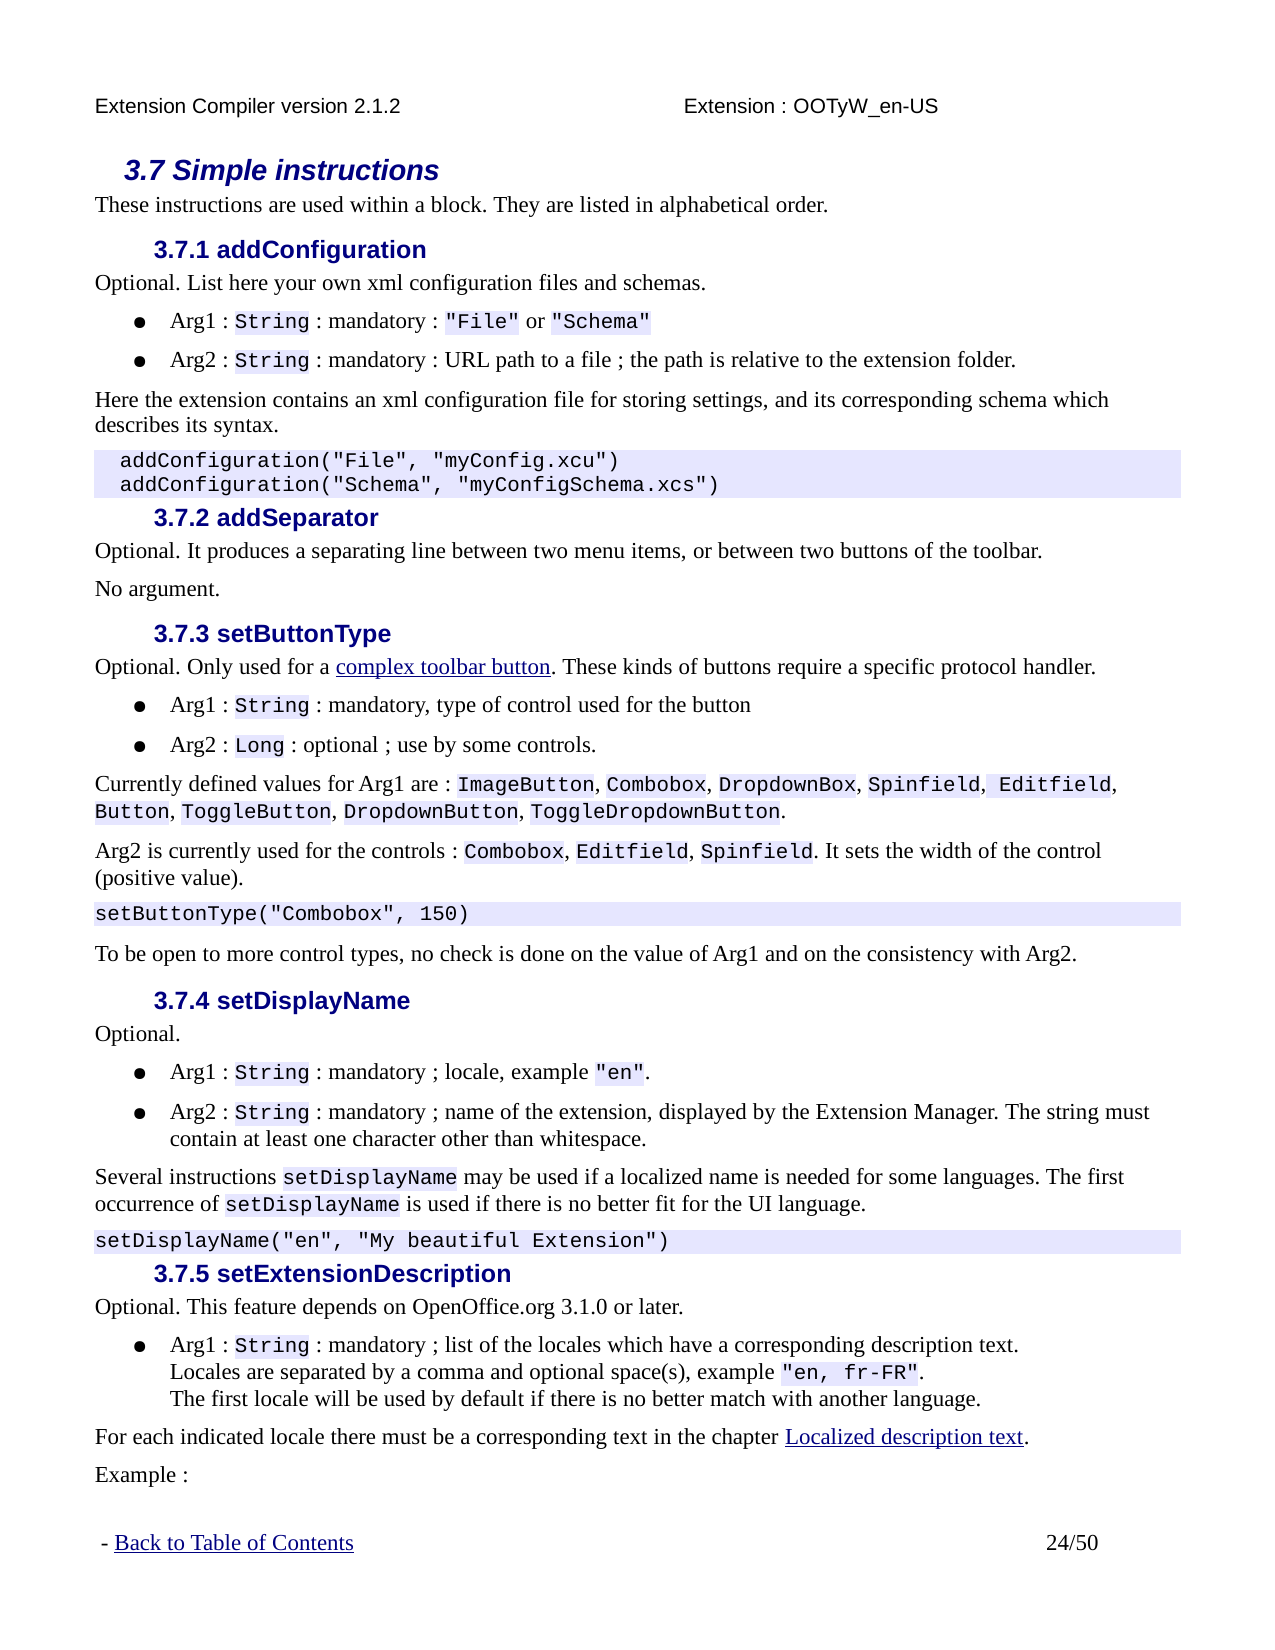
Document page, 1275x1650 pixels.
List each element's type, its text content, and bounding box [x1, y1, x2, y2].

text Several instructions setDisplayName may be used if a localized name is needed for some languages. The first occurrence of setDisplayName is used if there is no better fit for the UI language. [94, 1163, 1181, 1217]
text Arg2 is currently used for the controls : Combobox, Editfield, Spinfield. It sets the width of the control (positive value). [94, 837, 1181, 890]
text Optional. Only used for a complex toolbar button. These kinds of buttons require a specific protocol handler. [94, 654, 1181, 679]
list Arg1 : String : mandatory ; list of the locales which have a corresponding description text. Locales are separated by a comma and optional space(s), example "en, fr-FR". The first locale will be used by default if there is no better match with another language. [132, 1332, 1181, 1411]
text Optional. [94, 1021, 1181, 1047]
text addConfiguration("Schema", "myConfigSchema.xcs") [94, 474, 1181, 498]
list Arg1 : String : mandatory, type of control used for the button [132, 692, 1181, 719]
text Optional. This feature depends on OpenOffice.org 3.1.0 or later. [94, 1294, 1181, 1319]
subtitle addConfiguration [153, 236, 1181, 264]
text These instructions are used within a block. They are listed in alphabetical order. [94, 192, 1181, 217]
list Arg1 : String : mandatory : "File" or "Schema" [132, 308, 1181, 335]
text Here the extension contains an xml configuration file for storing settings, and its corresponding schema which describes its syntax. [94, 387, 1181, 438]
subtitle setButtonType [153, 620, 1181, 648]
subtitle setExtensionDescription [153, 1260, 1181, 1288]
text For each indicated locale there must be a corresponding text in the chapter Localized description text. [94, 1424, 1181, 1449]
text Example : [94, 1462, 1181, 1487]
list Arg2 : String : mandatory : URL path to a file ; the path is relative to the extension folder. [132, 347, 1181, 374]
subtitle Simple instructions [124, 153, 1181, 186]
text To be open to more control types, no check is done on the value of Arg1 and on the consistency with Arg2. [94, 941, 1181, 967]
list Arg2 : String : mandatory ; name of the extension, displayed by the Extension Manager. The string must contain at least one character other than whitespace. [132, 1098, 1181, 1151]
text addConfiguration("File", "myConfig.xcu") [94, 450, 1181, 474]
text No argument. [94, 576, 1181, 602]
text setDisplayName("en", "My beautiful Extension") [94, 1230, 1181, 1254]
text setButtonType("Combobox", 150) [94, 902, 1181, 926]
subtitle setDisplayName [153, 987, 1181, 1015]
list Arg1 : String : mandatory ; locale, example "en". [132, 1059, 1181, 1086]
list Arg2 : Long : optional ; use by some controls. [132, 732, 1181, 758]
text Currently defined values for Arg1 are : ImageButton, Combobox, DropdownBox, Spinfield, Editfield, Button, ToggleButton, DropdownButton, ToggleDropdownButton. [94, 771, 1181, 825]
subtitle addSeparator [153, 504, 1181, 532]
text Optional. List here your own xml configuration files and schemas. [94, 270, 1181, 295]
text Optional. It produces a separating line between two menu items, or between two buttons of the toolbar. [94, 538, 1181, 564]
